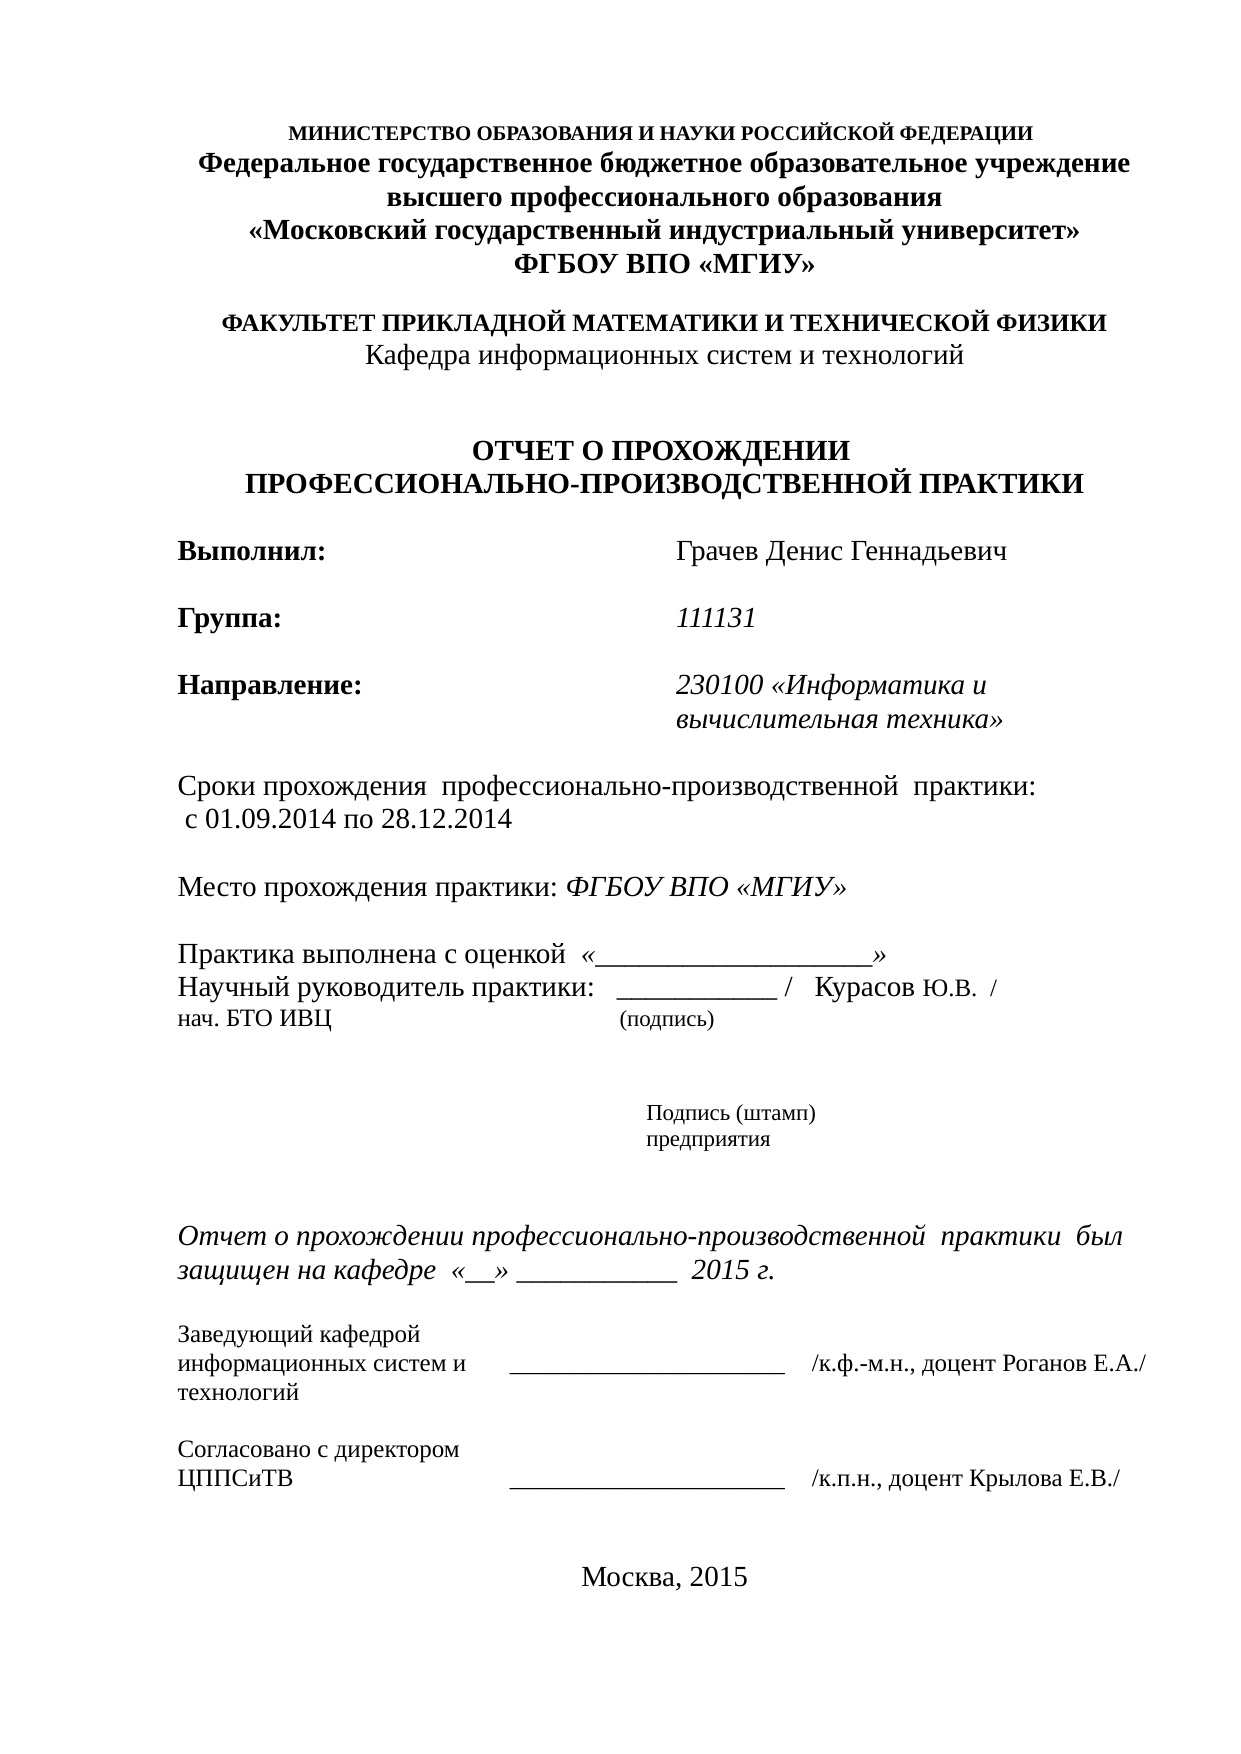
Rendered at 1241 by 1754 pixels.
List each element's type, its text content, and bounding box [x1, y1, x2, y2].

table_cell 111131 [665, 600, 1152, 634]
table_header Выполнил: [166, 533, 664, 600]
text ФГБОУ ВПО «МГИУ» [177, 246, 1152, 279]
table_header Заведующий кафедрой информационных систем и технологий [166, 1319, 498, 1434]
table_cell Направление: [166, 634, 664, 768]
text Москва, 2015 [177, 1559, 1152, 1592]
table_cell /к.п.н., доцент Крылова Е.В./ [800, 1434, 1163, 1492]
text «Московский государственный индустриальный университет» [177, 212, 1152, 246]
table_cell Сроки прохождения профессионально-производственной практики: с 01.09.2014 по 28.12.2014 Место прохождения практики: ФГБОУ ВПО «МГИУ» Практика выполнена с оценкой «___________________» Научный руководитель практики: ___________ / Курасов Ю.В. / нач. БТО ИВЦ (подпись) Подпись (штамп) предприятия [166, 768, 1152, 1185]
table_header /к.ф.-м.н., доцент Роганов Е.А./ [800, 1319, 1163, 1434]
text высшего профессионального образования [177, 179, 1152, 212]
table_cell Группа: [166, 600, 664, 634]
text ОТЧЕТ О ПРОХОЖДЕНИИ [177, 433, 1152, 466]
table_cell 230100 «Информатика и вычислительная техника» [665, 634, 1152, 768]
table_header ______________________ [498, 1319, 800, 1434]
table_cell Согласовано с директором ЦППСиТВ [166, 1434, 498, 1492]
table_header Грачев Денис Геннадьевич [665, 533, 1152, 600]
text ФАКУЛЬТЕТ ПРИКЛАДНОЙ МАТЕМАТИКИ И ТЕХНИЧЕСКОЙ ФИЗИКИ [177, 308, 1152, 337]
text Кафедра информационных систем и технологий [177, 337, 1152, 370]
table_cell ______________________ [498, 1434, 800, 1492]
text Федеральное государственное бюджетное образовательное учреждение [177, 145, 1152, 179]
text МИНИСТЕРСТВО ОБРАЗОВАНИЯ И НАУКИ РОССИЙСКОЙ ФЕДЕРАЦИИ [177, 122, 1152, 145]
text Отчет о прохождении профессионально-производственной практики был защищен на кафедре «__» ___________ 2015 г. [177, 1218, 1152, 1286]
text ПРОФЕССИОНАЛЬНО-ПРОИЗВОДСТВЕННОЙ ПРАКТИКИ [177, 466, 1152, 500]
